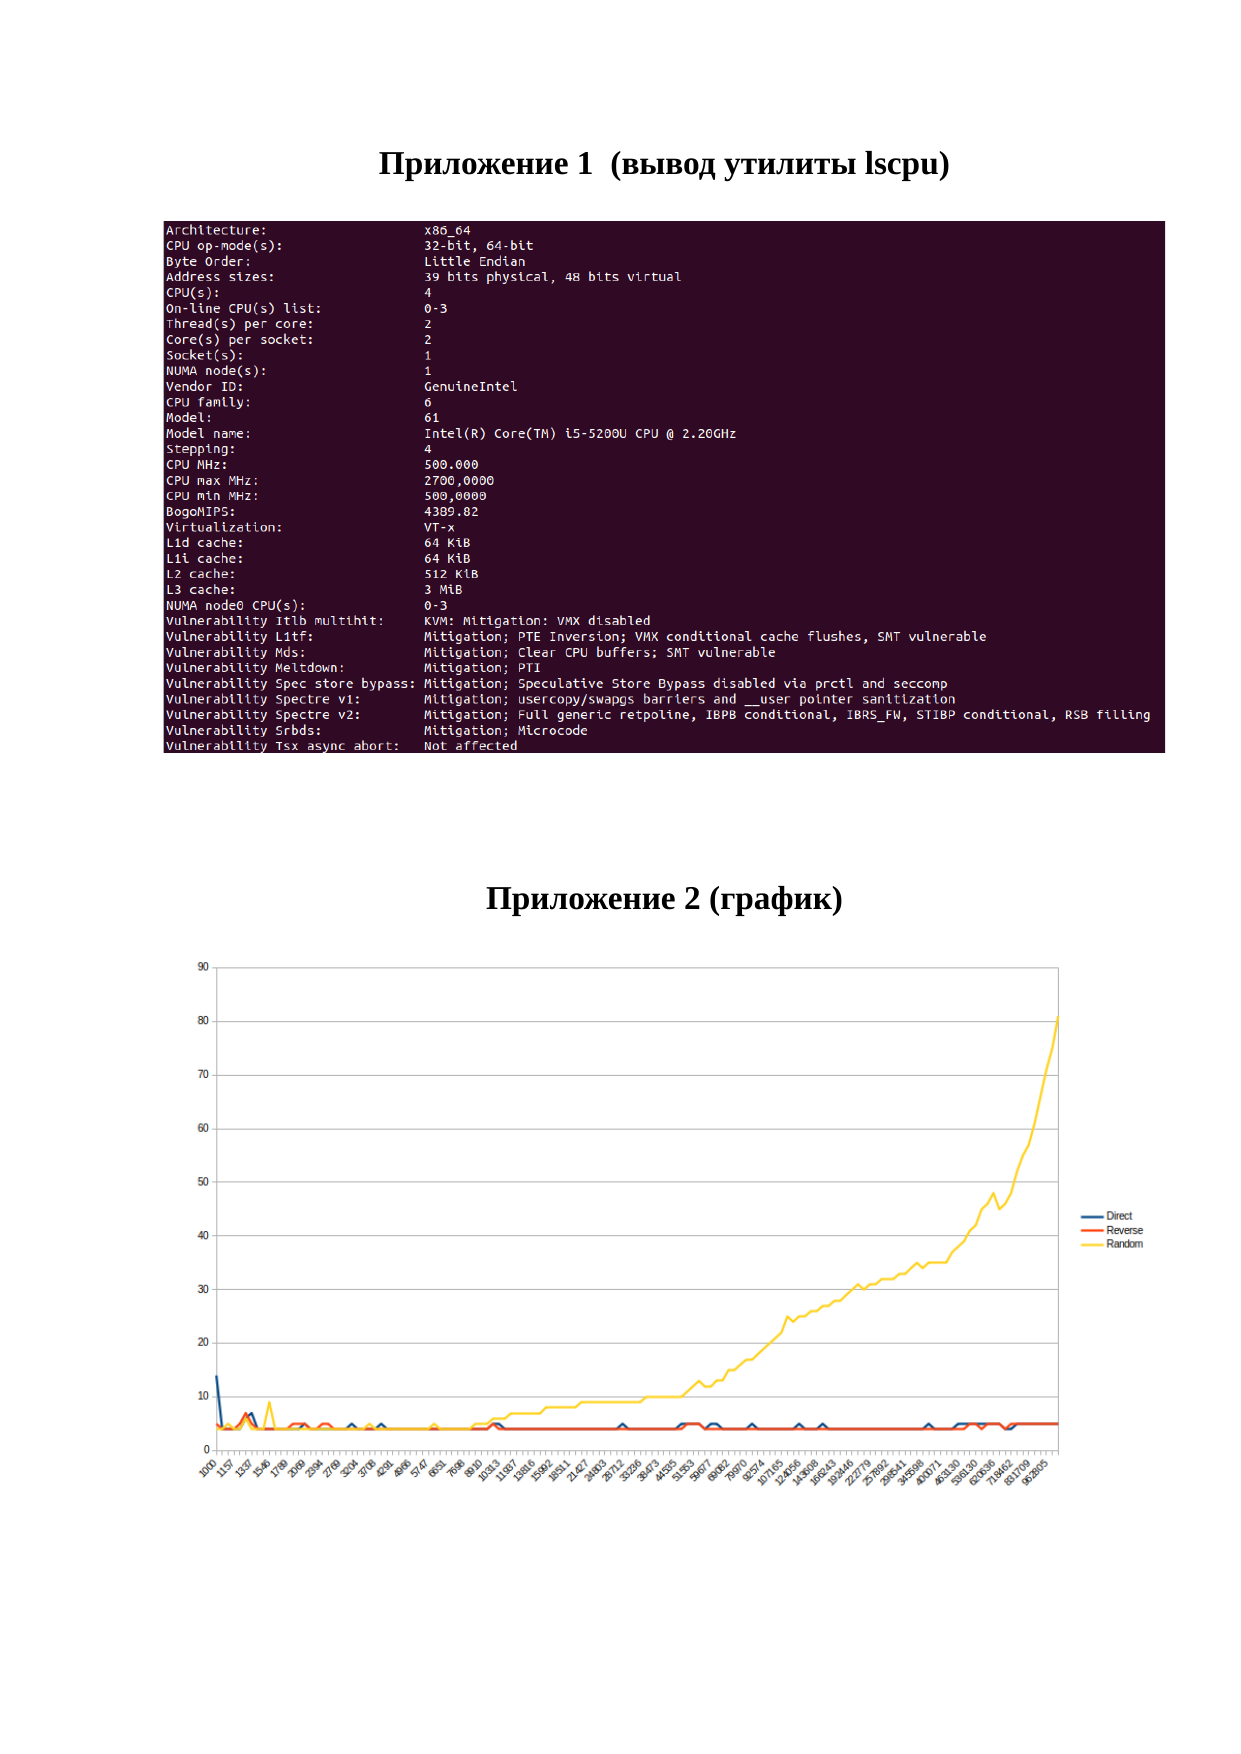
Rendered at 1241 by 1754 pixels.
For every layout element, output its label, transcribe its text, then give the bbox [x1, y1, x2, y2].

subtitle Приложение 2 (график) [177, 878, 1152, 917]
picture [177, 956, 1152, 1504]
subtitle Приложение 1 (вывод утилиты lscpu) [177, 143, 1152, 181]
